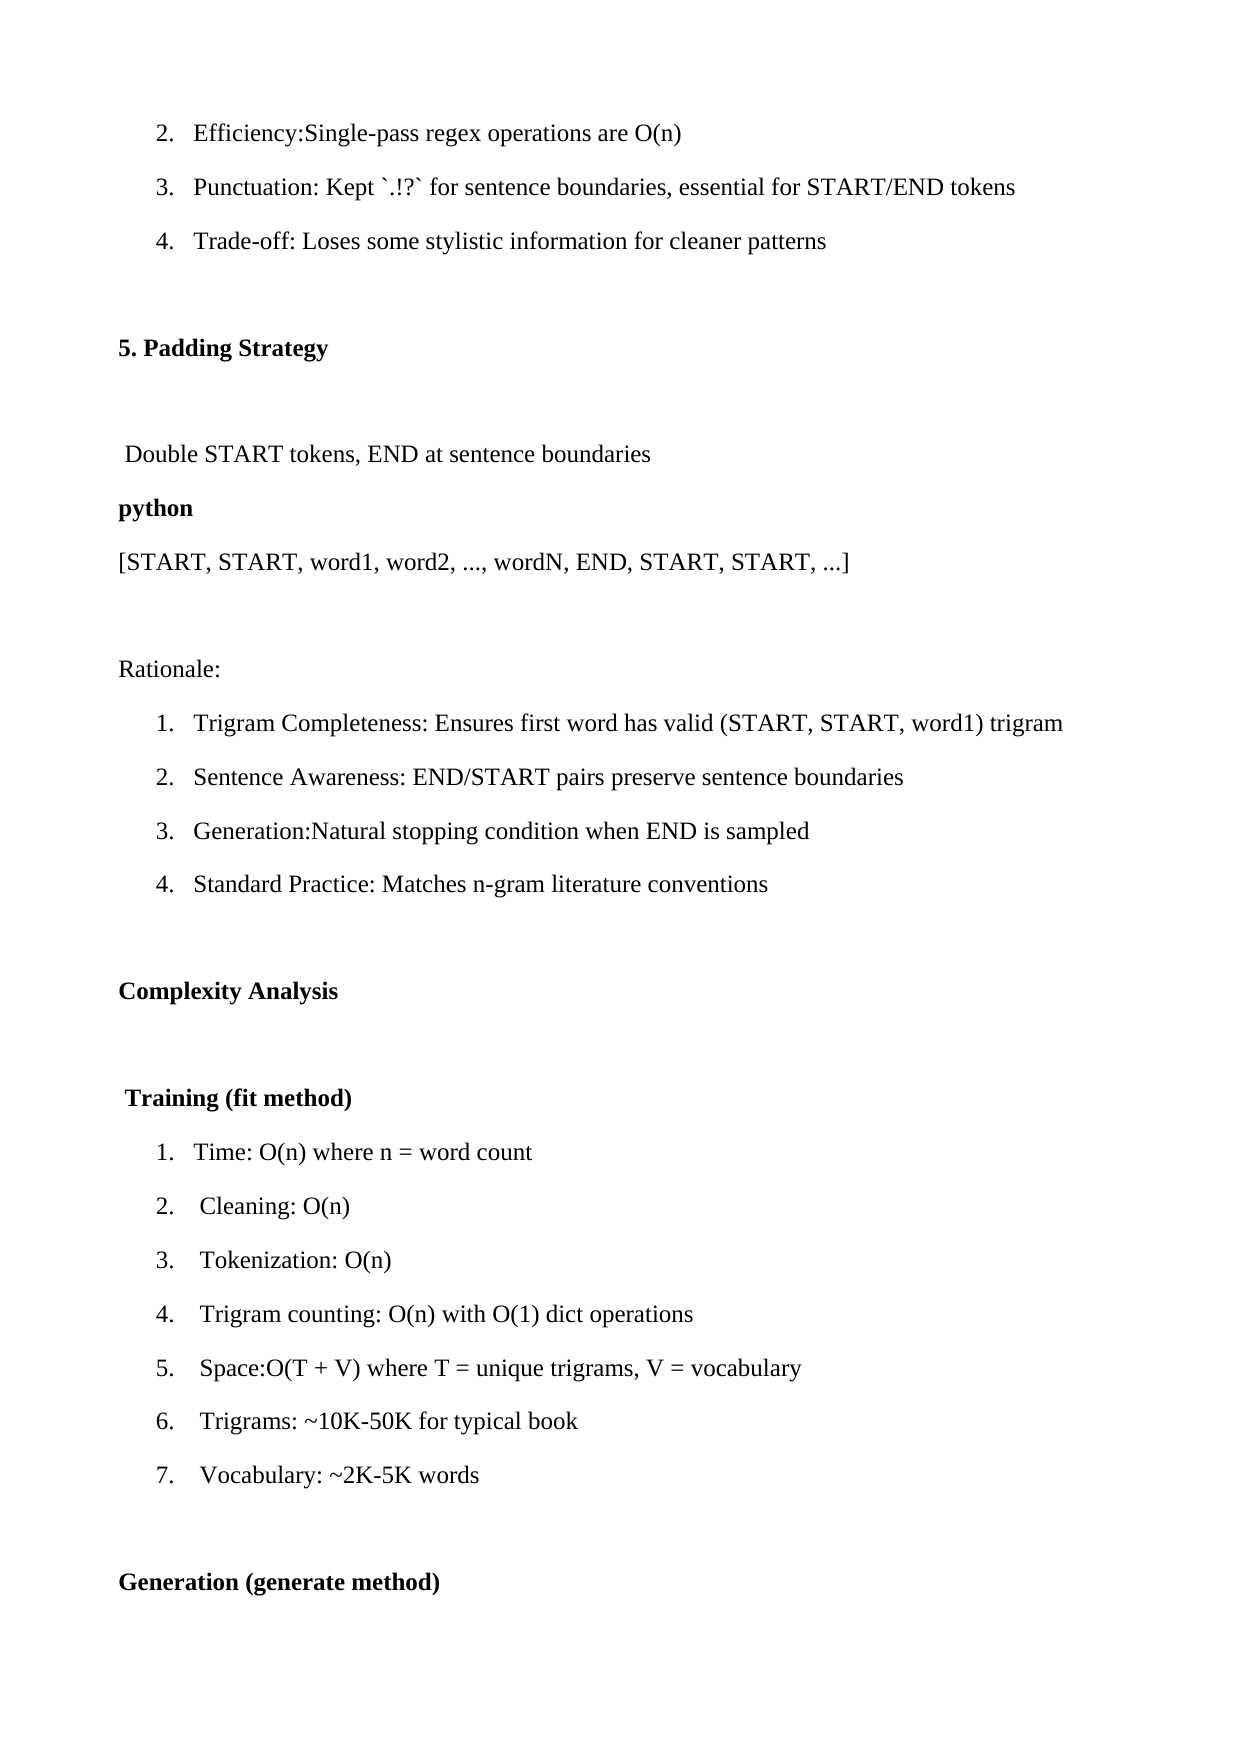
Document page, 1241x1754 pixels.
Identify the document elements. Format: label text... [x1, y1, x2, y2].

list Efficiency:Single-pass regex operations are O(n) [156, 118, 1122, 147]
list Punctuation: Kept `.!?` for sentence boundaries, essential for START/END tokens [156, 172, 1122, 201]
list Standard Practice: Matches n-gram literature conventions [156, 869, 1122, 898]
list Generation:Natural stopping condition when END is sampled [156, 816, 1122, 844]
list Sentence Awareness: END/START pairs preserve sentence boundaries [156, 762, 1122, 791]
list Vocabulary: ~2K-5K words [156, 1460, 1122, 1489]
list Tokenization: O(n) [156, 1245, 1122, 1274]
list Space:O(T + V) where T = unique trigrams, V = vocabulary [156, 1353, 1122, 1381]
text python [118, 493, 1122, 522]
list Trade-off: Loses some stylistic information for cleaner patterns [156, 226, 1122, 254]
list Trigram Completeness: Ensures first word has valid (START, START, word1) trigram [156, 708, 1122, 737]
text Rationale: [118, 654, 1122, 683]
list Trigrams: ~10K-50K for typical book [156, 1406, 1122, 1435]
text Generation (generate method) [118, 1567, 1122, 1596]
text Training (fit method) [118, 1083, 1122, 1112]
text [START, START, word1, word2, ..., wordN, END, START, START, ...] [118, 547, 1122, 576]
list Time: O(n) where n = word count [156, 1137, 1122, 1166]
list Trigram counting: O(n) with O(1) dict operations [156, 1299, 1122, 1327]
text Double START tokens, END at sentence boundaries [118, 439, 1122, 468]
list Cleaning: O(n) [156, 1191, 1122, 1220]
text Complexity Analysis [118, 976, 1122, 1005]
text 5. Padding Strategy [118, 333, 1122, 361]
